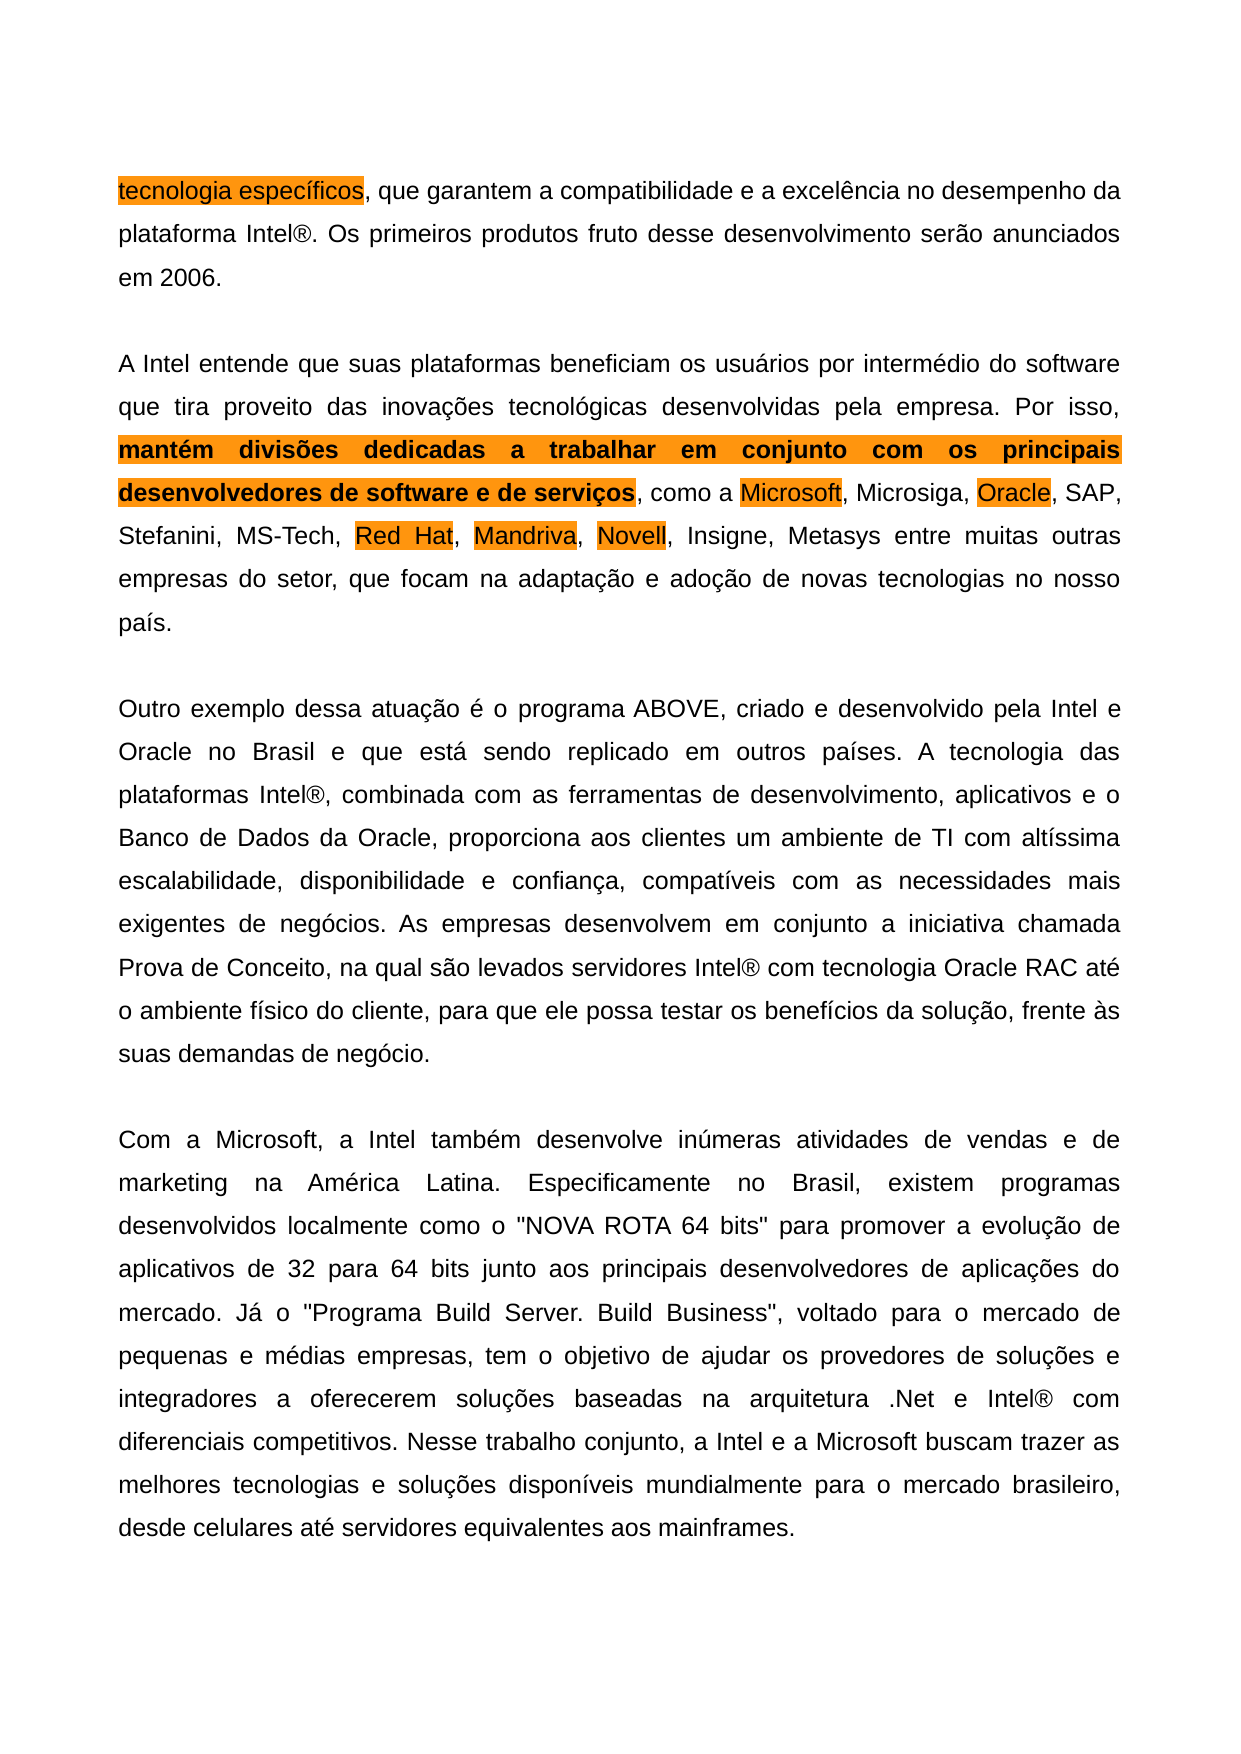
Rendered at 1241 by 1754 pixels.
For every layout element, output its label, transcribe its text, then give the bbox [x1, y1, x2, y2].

text tecnologia específicos, que garantem a compatibilidade e a excelência no desempenho da plataforma Intel®. Os primeiros produtos fruto desse desenvolvimento serão anunciados em 2006. [118, 176, 1122, 291]
text Outro exemplo dessa atuação é o programa ABOVE, criado e desenvolvido pela Intel e Oracle no Brasil e que está sendo replicado em outros países. A tecnologia das plataformas Intel®, combinada com as ferramentas de desenvolvimento, aplicativos e o Banco de Dados da Oracle, proporciona aos clientes um ambiente de TI com altíssima escalabilidade, disponibilidade e confiança, compatíveis com as necessidades mais exigentes de negócios. As empresas desenvolvem em conjunto a iniciativa chamada Prova de Conceito, na qual são levados servidores Intel® com tecnologia Oracle RAC até o ambiente físico do cliente, para que ele possa testar os benefícios da solução, frente às suas demandas de negócio. [118, 651, 1122, 1068]
text A Intel entende que suas plataformas beneficiam os usuários por intermédio do software que tira proveito das inovações tecnológicas desenvolvidas pela empresa. Por isso, mantém divisões dedicadas a trabalhar em conjunto com os principais desenvolvedores de software e de serviços, como a Microsoft, Microsiga, Oracle, SAP, Stefanini, MS-Tech, Red Hat, Mandriva, Novell, Insigne, Metasys entre muitas outras empresas do setor, que focam na adaptação e adoção de novas tecnologias no nosso país. [118, 349, 1122, 636]
text Com a Microsoft, a Intel também desenvolve inúmeras atividades de vendas e de marketing na América Latina. Especificamente no Brasil, existem programas desenvolvidos localmente como o "NOVA ROTA 64 bits" para promover a evolução de aplicativos de 32 para 64 bits junto aos principais desenvolvedores de aplicações do mercado. Já o "Programa Build Server. Build Business", voltado para o mercado de pequenas e médias empresas, tem o objetivo de ajudar os provedores de soluções e integradores a oferecerem soluções baseadas na arquitetura .Net e Intel® com diferenciais competitivos. Nesse trabalho conjunto, a Intel e a Microsoft buscam trazer as melhores tecnologias e soluções disponíveis mundialmente para o mercado brasileiro, desde celulares até servidores equivalentes aos mainframes. [118, 1082, 1122, 1542]
